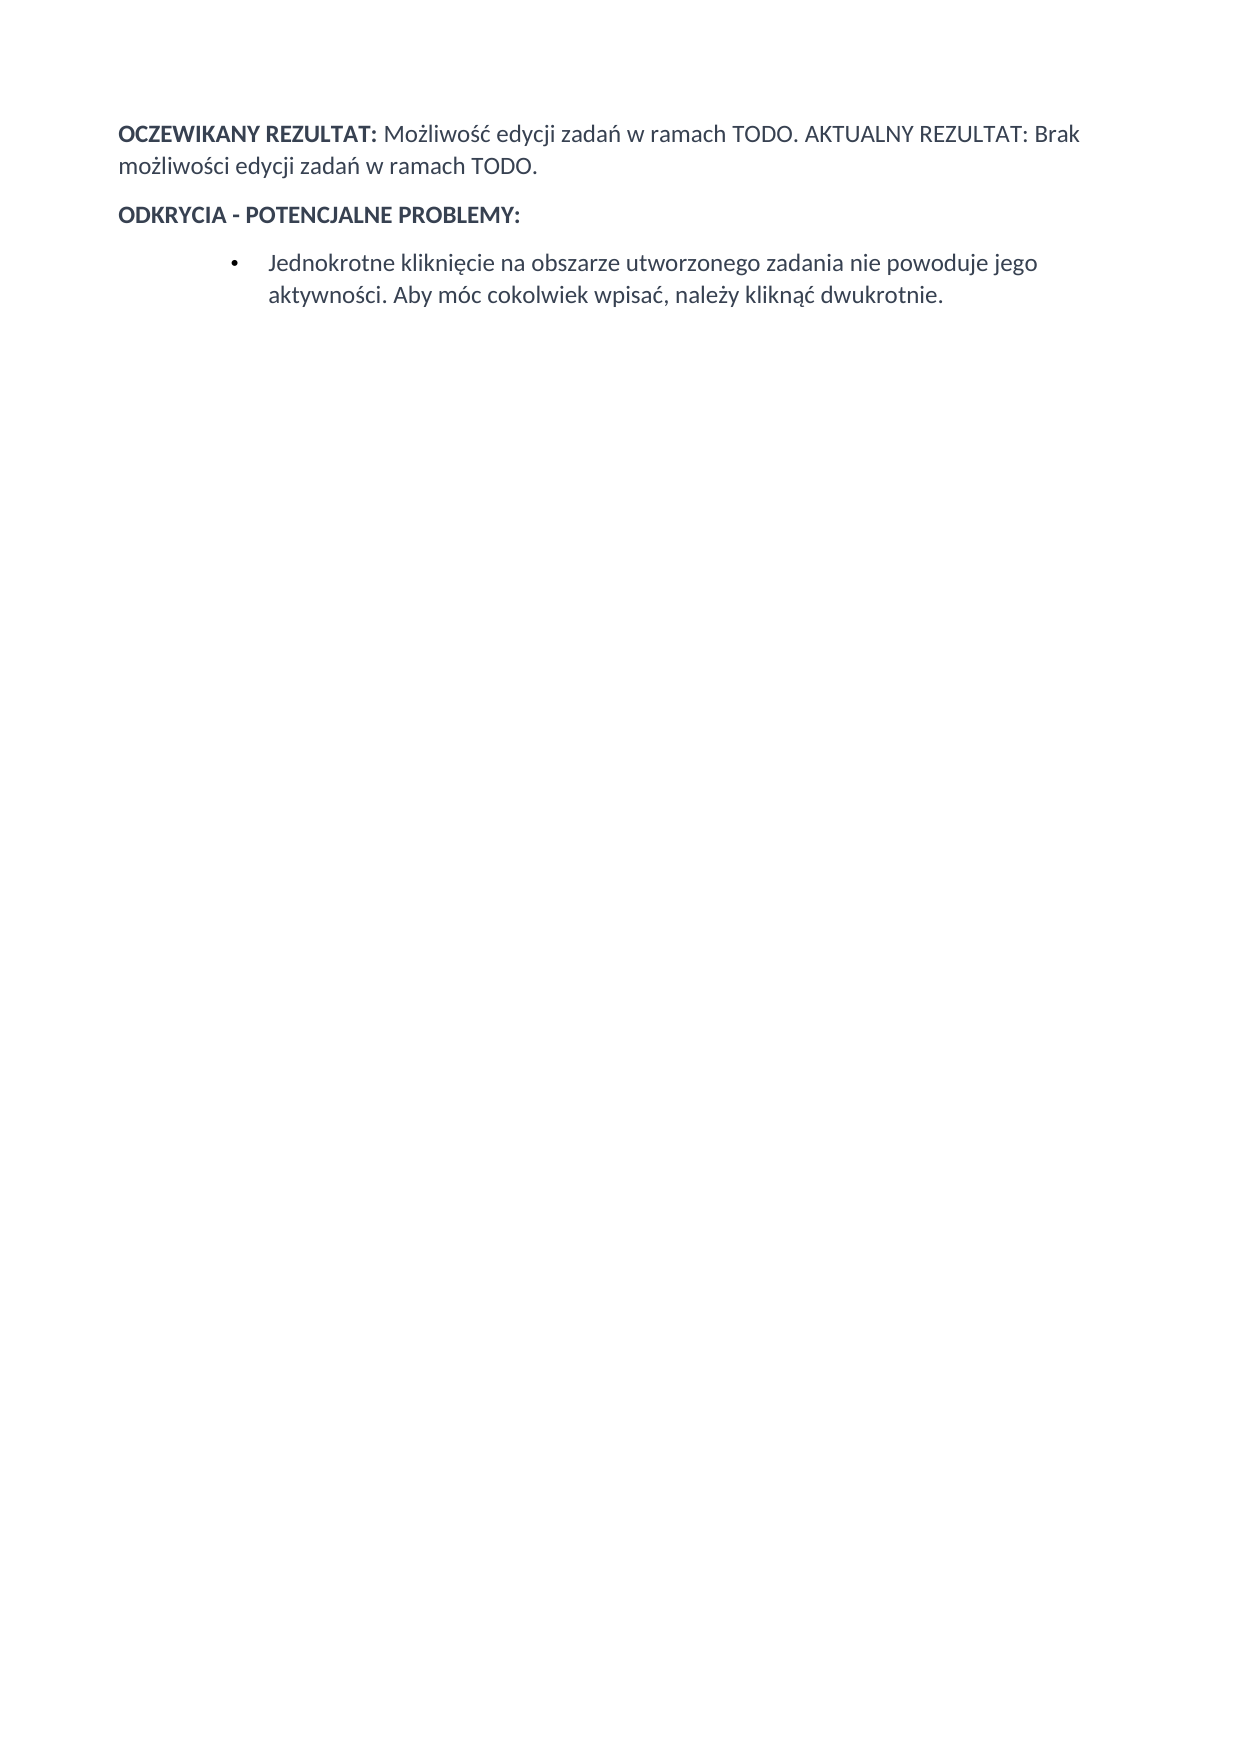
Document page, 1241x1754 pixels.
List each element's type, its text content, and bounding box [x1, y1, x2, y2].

text ODKRYCIA - POTENCJALNE PROBLEMY: [118, 199, 1122, 229]
text OCZEWIKANY REZULTAT: Możliwość edycji zadań w ramach TODO. AKTUALNY REZULTAT: Brak możliwości edycji zadań w ramach TODO. [118, 118, 1122, 181]
list Jednokrotne kliknięcie na obszarze utworzonego zadania nie powoduje jego aktywności. Aby móc cokolwiek wpisać, należy kliknąć dwukrotnie. [231, 247, 1122, 310]
